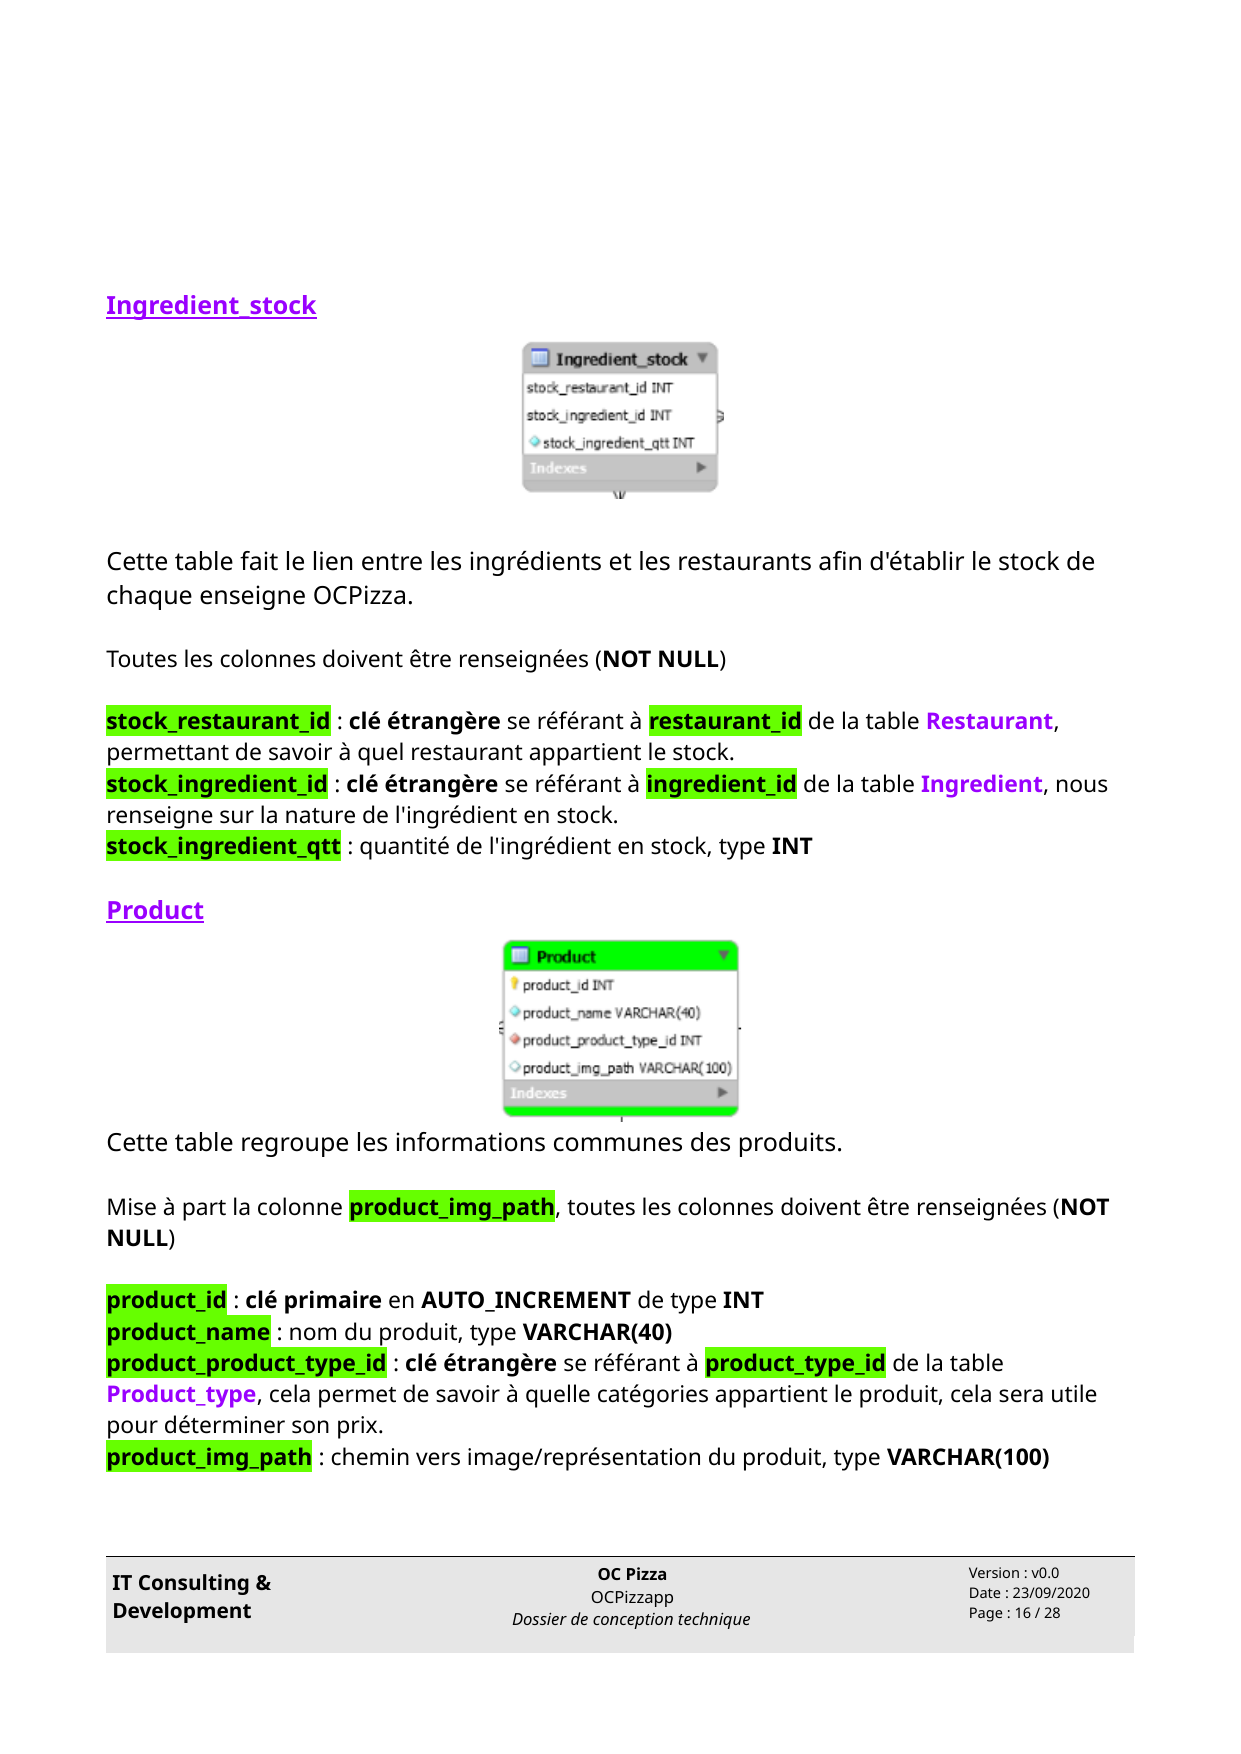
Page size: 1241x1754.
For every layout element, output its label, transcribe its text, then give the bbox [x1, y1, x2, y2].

text Product [106, 893, 1134, 927]
text Mise à part la colonne product_img_path, toutes les colonnes doivent être renseignées (NOT NULL) [106, 1190, 1134, 1253]
text product_img_path : chemin vers image/représentation du produit, type VARCHAR(100) [106, 1440, 1134, 1472]
text Toutes les colonnes doivent être renseignées (NOT NULL) [106, 643, 1134, 674]
text Ingredient_stock [106, 288, 1134, 322]
picture [499, 934, 742, 1122]
text product_name : nom du produit, type VARCHAR(40) [106, 1315, 1134, 1347]
text Cette table regroupe les informations communes des produits. [106, 1125, 1134, 1159]
text stock_restaurant_id : clé étrangère se référant à restaurant_id de la table Restaurant, permettant de savoir à quel restaurant appartient le stock. [106, 705, 1134, 768]
text product_product_type_id : clé étrangère se référant à product_type_id de la table Product_type, cela permet de savoir à quelle catégories appartient le produit, cela sera utile pour déterminer son prix. [106, 1347, 1134, 1440]
text stock_ingredient_id : clé étrangère se référant à ingredient_id de la table Ingredient, nous renseigne sur la nature de l'ingrédient en stock. [106, 768, 1134, 830]
text Cette table fait le lien entre les ingrédients et les restaurants afin d'établir le stock de chaque enseigne OCPizza. [106, 543, 1134, 611]
text product_id : clé primaire en AUTO_INCREMENT de type INT [106, 1284, 1134, 1315]
picture [516, 336, 724, 499]
text stock_ingredient_qtt : quantité de l'ingrédient en stock, type INT [106, 830, 1134, 861]
